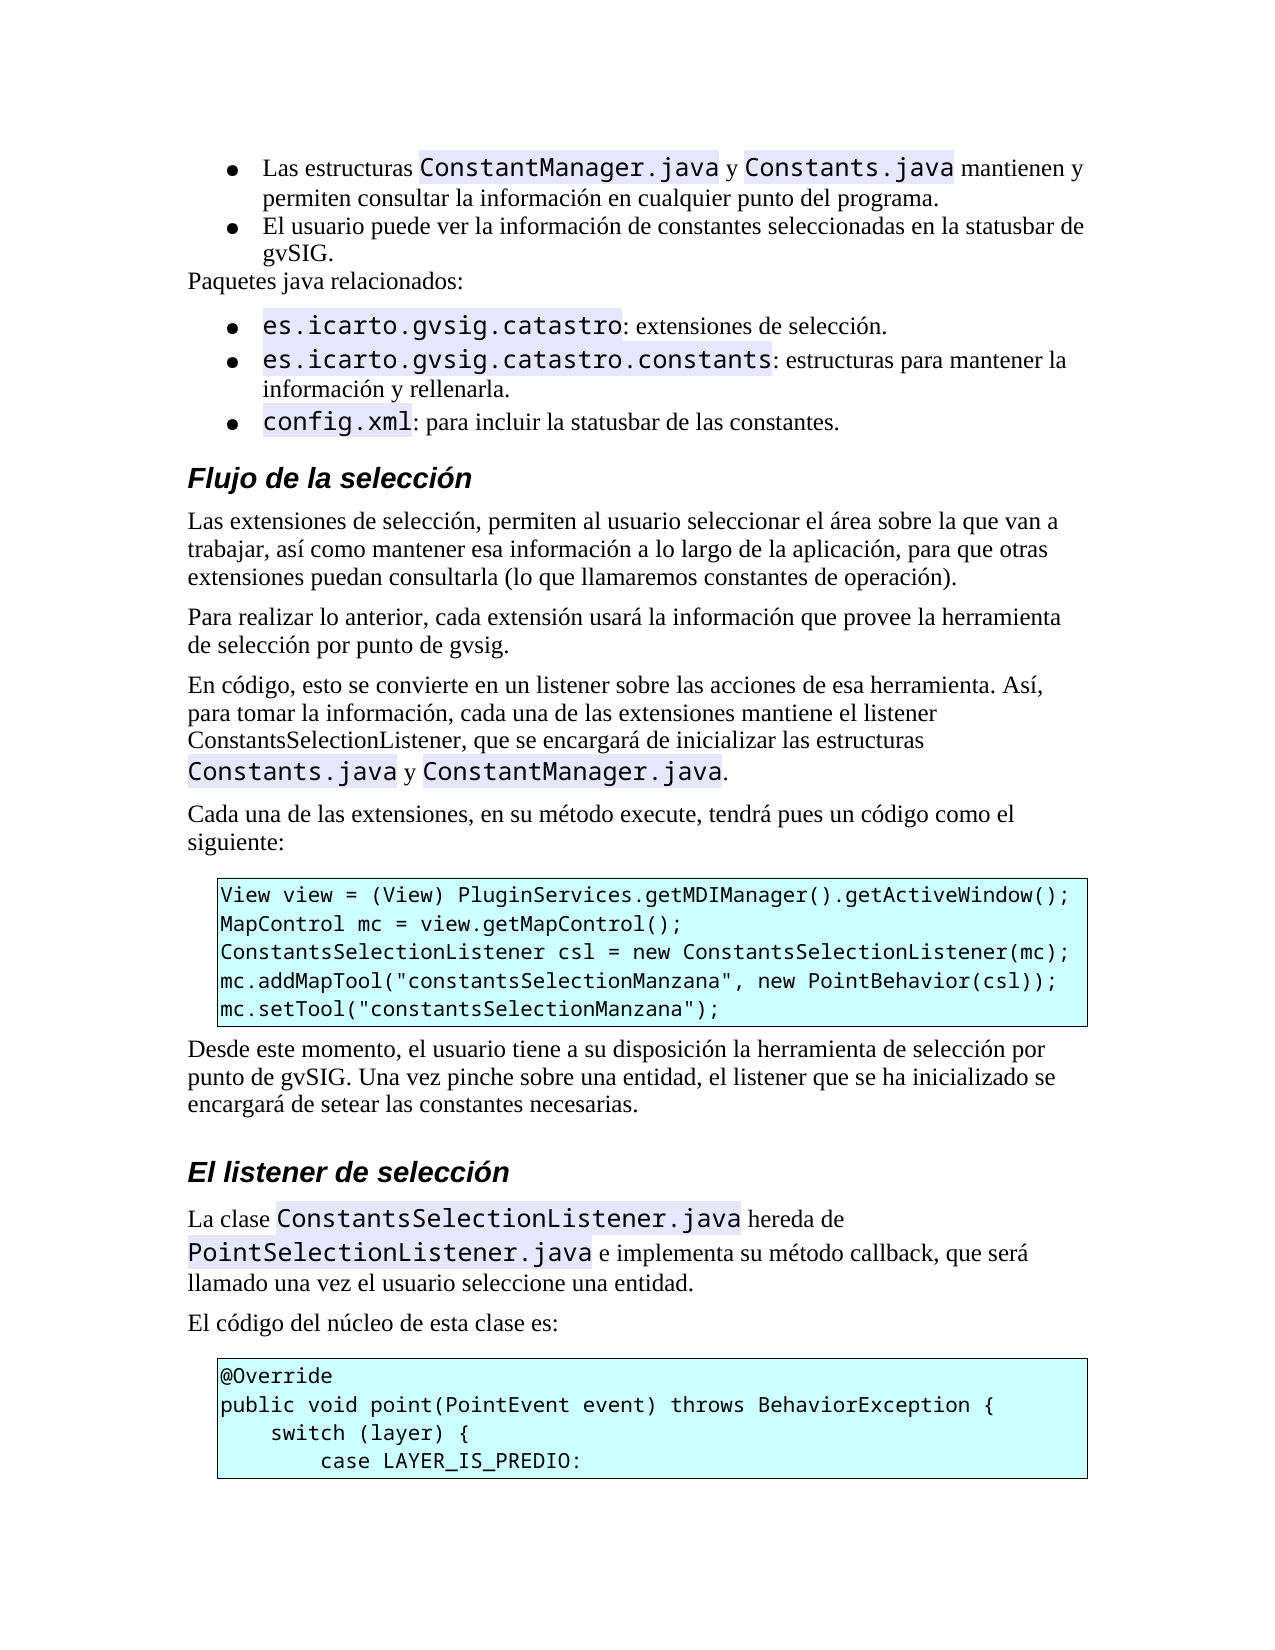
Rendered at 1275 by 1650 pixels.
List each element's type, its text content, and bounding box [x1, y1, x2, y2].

text View view = (View) PluginServices.getMDIManager().getActiveWindow(); MapControl mc = view.getMapControl(); ConstantsSelectionListener csl = new ConstantsSelectionListener(mc); mc.addMapTool("constantsSelectionManzana", new PointBehavior(csl)); mc.setTool("constantsSelectionManzana"); [218, 879, 1087, 1026]
text @Override public void point(PointEvent event) throws BehaviorException { switch (layer) { case LAYER_IS_PREDIO: [218, 1359, 1087, 1478]
text La clase ConstantsSelectionListener.java hereda de PointSelectionListener.java e implementa su método callback, que será llamado una vez el usuario seleccione una entidad. [187, 1201, 1087, 1296]
list El usuario puede ver la información de constantes seleccionadas en la statusbar de gvSIG. [225, 212, 1087, 267]
list es.icarto.gvsig.catastro.constants: estructuras para mantener la información y rellenarla. [225, 341, 1087, 403]
text Las extensiones de selección, permiten al usuario seleccionar el área sobre la que van a trabajar, así como mantener esa información a lo largo de la aplicación, para que otras extensiones puedan consultarla (lo que llamaremos constantes de operación). [187, 507, 1087, 591]
text En código, esto se convierte en un listener sobre las acciones de esa herramienta. Así, para tomar la información, cada una de las extensiones mantiene el listener ConstantsSelectionListener, que se encargará de inicializar las estructuras Constants.java y ConstantManager.java. [187, 671, 1087, 788]
list config.xml: para incluir la statusbar de las constantes. [225, 403, 263, 437]
list es.icarto.gvsig.catastro: extensiones de selección. [225, 307, 1087, 341]
text Paquetes java relacionados: [187, 267, 1087, 295]
subtitle El listener de selección [187, 1156, 1087, 1188]
subtitle Flujo de la selección [187, 462, 1087, 495]
text Para realizar lo anterior, cada extensión usará la información que provee la herramienta de selección por punto de gvsig. [187, 603, 1087, 658]
text El código del núcleo de esta clase es: [187, 1309, 1087, 1337]
list Las estructuras ConstantManager.java y Constants.java mantienen y permiten consultar la información en cualquier punto del programa. [225, 150, 1087, 212]
text Desde este momento, el usuario tiene a su disposición la herramienta de selección por punto de gvSIG. Una vez pinche sobre una entidad, el listener que se ha inicializado se encargará de setear las constantes necesarias. [187, 1035, 1087, 1118]
text Cada una de las extensiones, en su método execute, tendrá pues un código como el siguiente: [187, 801, 1087, 856]
list config.xml: para incluir la statusbar de las constantes. [412, 403, 1087, 437]
